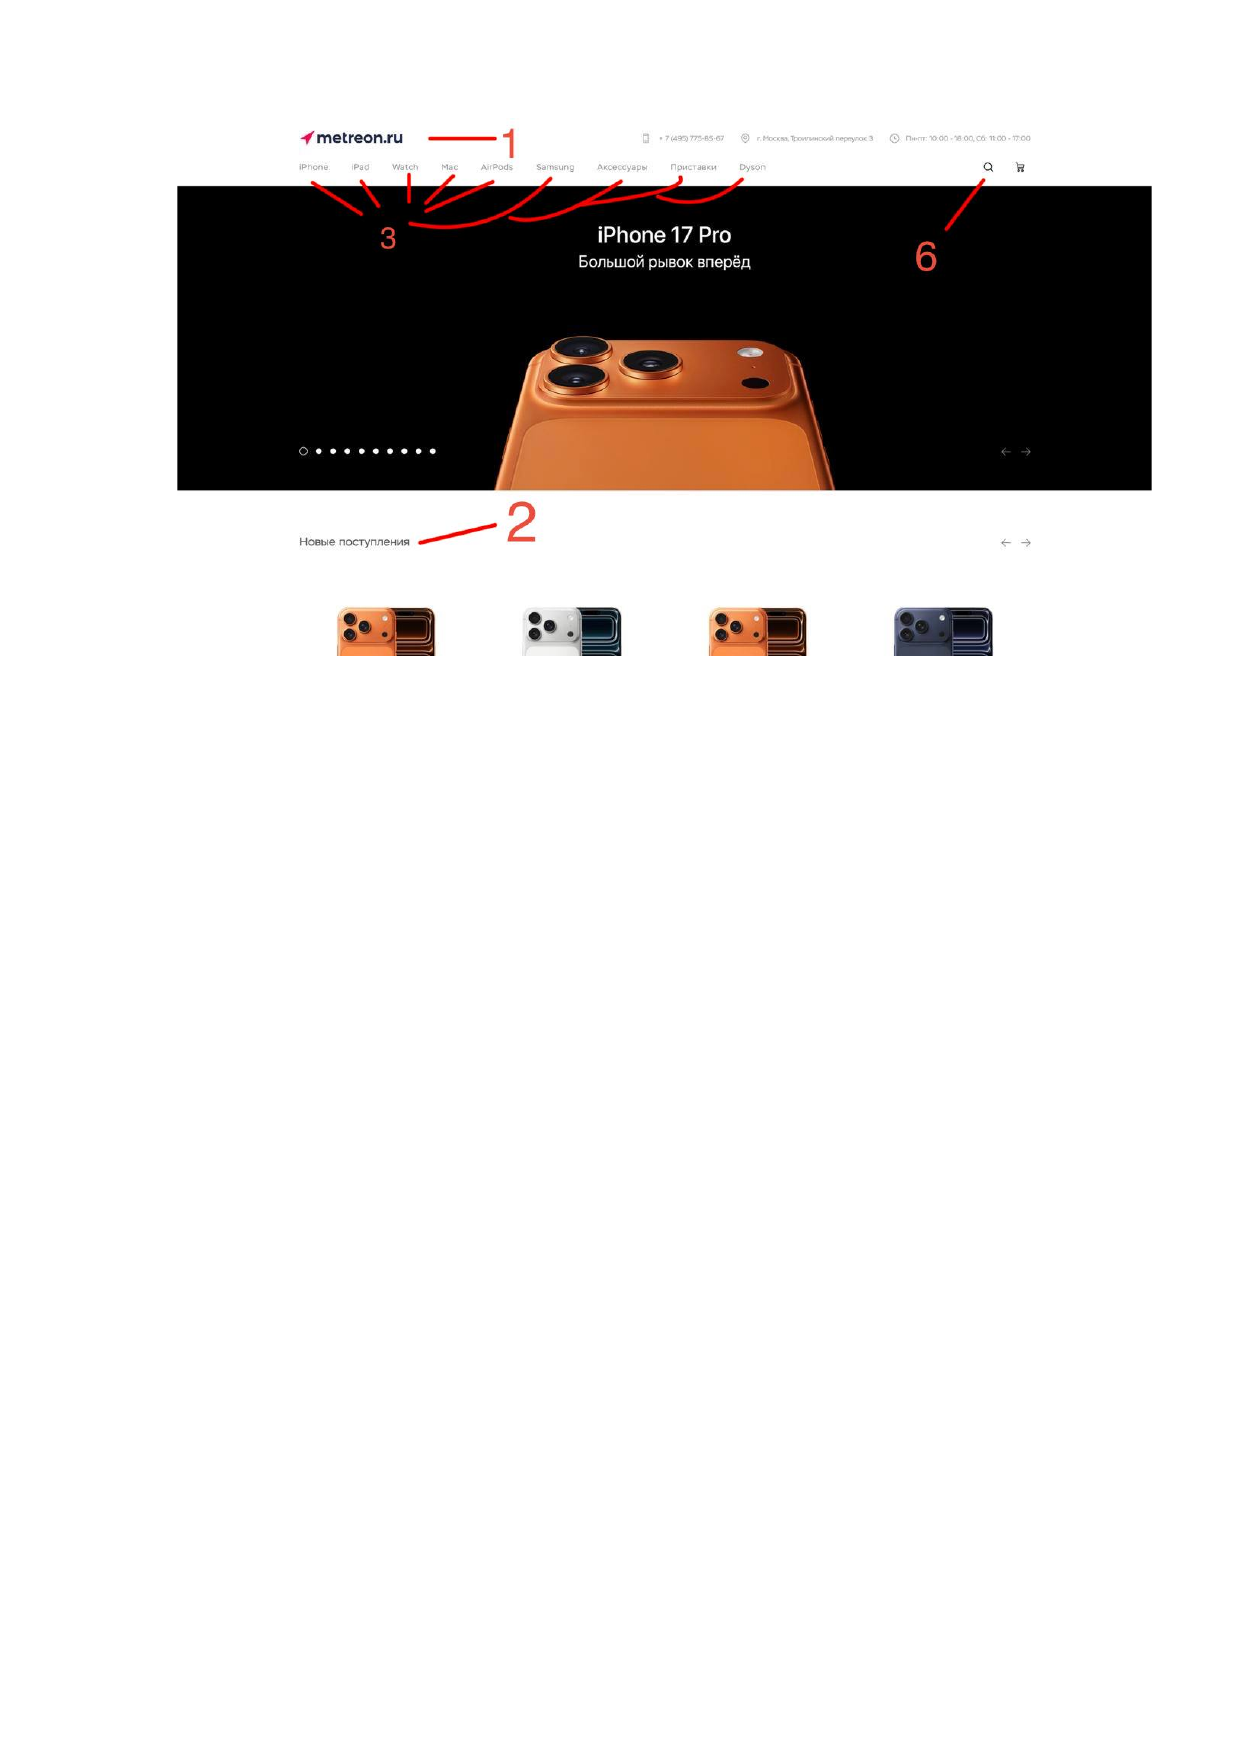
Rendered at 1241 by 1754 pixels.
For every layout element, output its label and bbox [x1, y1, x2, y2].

picture [177, 118, 1152, 656]
